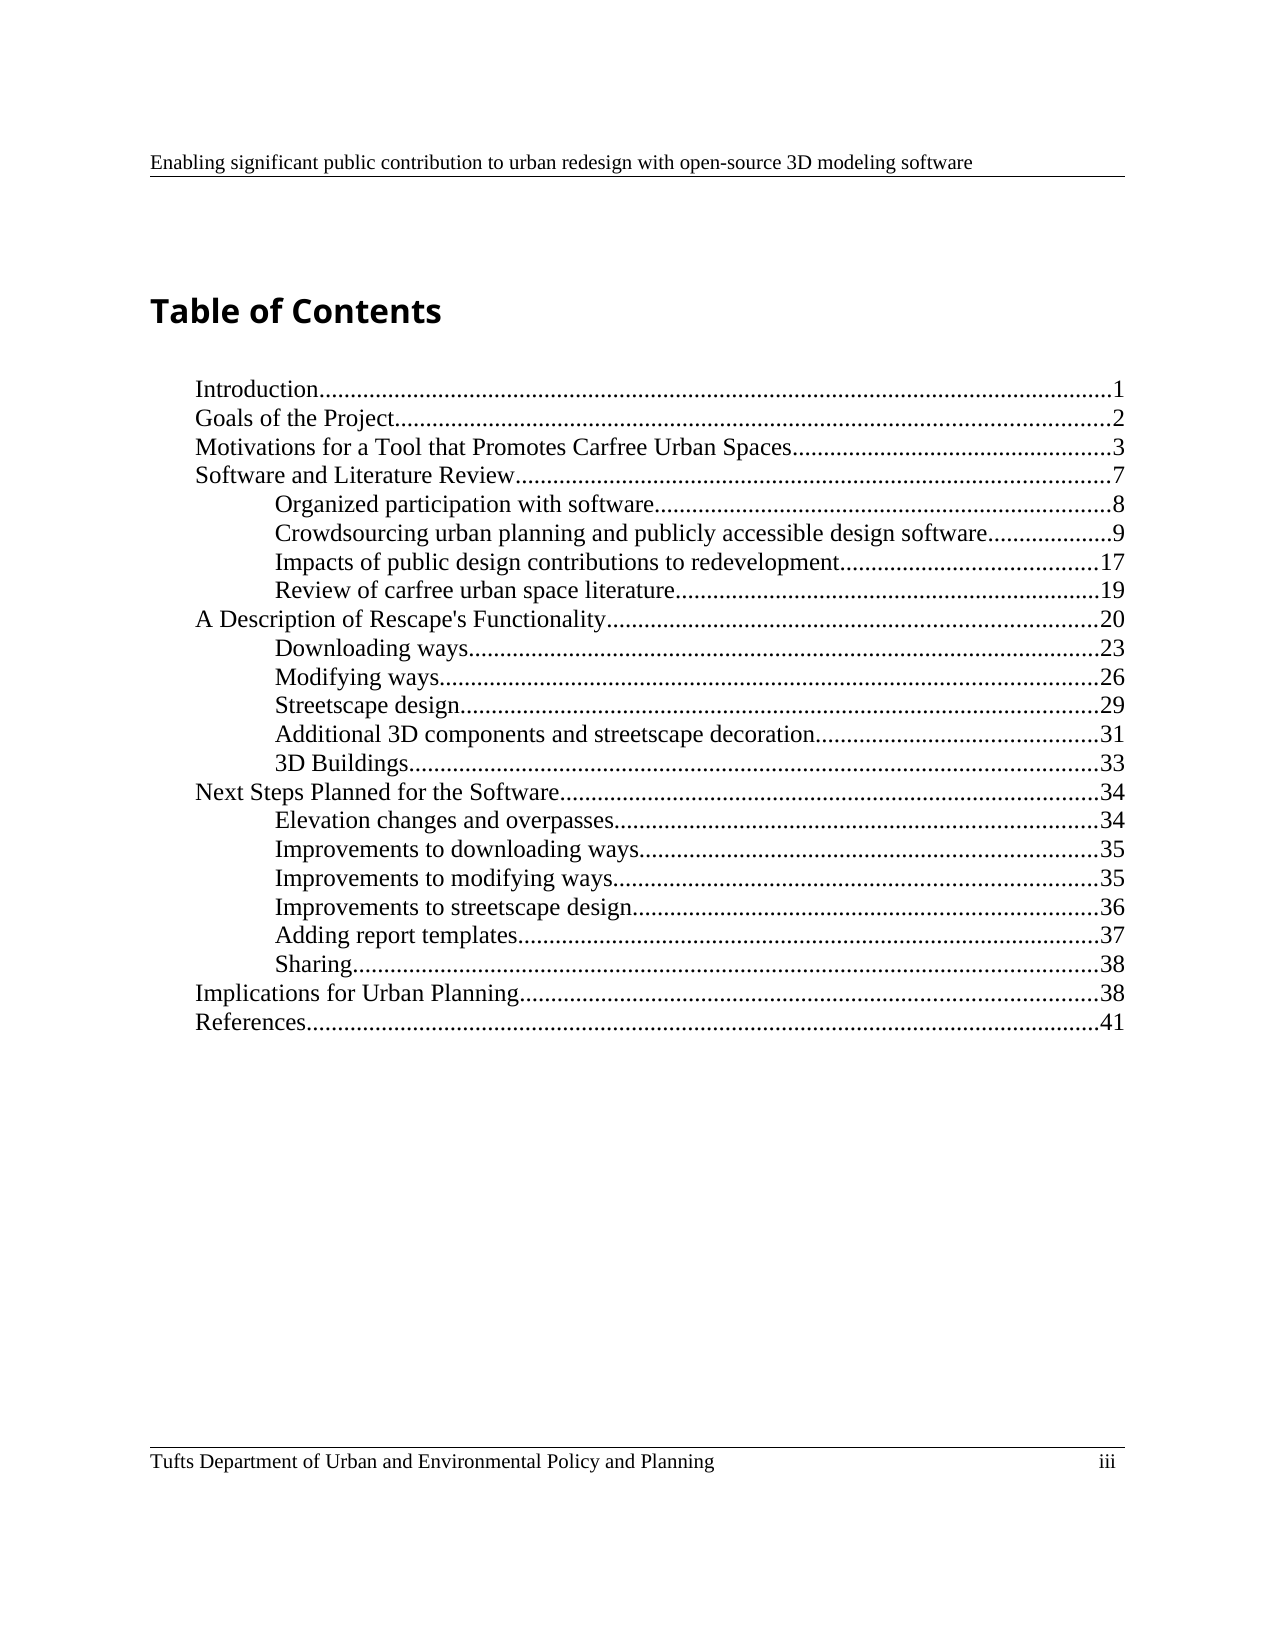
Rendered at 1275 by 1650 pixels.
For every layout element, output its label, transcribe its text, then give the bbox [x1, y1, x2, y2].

text Sharing 38 [199, 949, 1125, 978]
text Crowdsourcing urban planning and publicly accessible design software 9 [199, 518, 1125, 547]
text Impacts of public design contributions to redevelopment 17 [199, 547, 1125, 575]
text Streetscape design 29 [199, 690, 1125, 719]
text A Description of Rescape's Functionality 20 [150, 604, 1125, 633]
text Modifying ways 26 [199, 662, 1125, 690]
text Downloading ways 23 [199, 633, 1125, 662]
text 3D Buildings 33 [199, 748, 1125, 777]
text Introduction 1 [150, 374, 1125, 403]
text Elevation changes and overpasses 34 [199, 805, 1125, 834]
text Organized participation with software 8 [199, 489, 1125, 518]
text Next Steps Planned for the Software 34 [150, 777, 1125, 805]
text Software and Literature Review 7 [150, 460, 1125, 489]
text Improvements to downloading ways 35 [199, 834, 1125, 863]
text Improvements to streetscape design 36 [199, 892, 1125, 920]
text References 41 [150, 1007, 1125, 1035]
text Review of carfree urban space literature 19 [199, 575, 1125, 604]
text Goals of the Project 2 [150, 403, 1125, 432]
text Improvements to modifying ways 35 [199, 863, 1125, 892]
text Implications for Urban Planning 38 [150, 978, 1125, 1007]
text Additional 3D components and streetscape decoration 31 [199, 719, 1125, 748]
text Motivations for a Tool that Promotes Carfree Urban Spaces 3 [150, 432, 1125, 460]
subtitle Table of Contents [150, 287, 1125, 333]
text Adding report templates 37 [199, 920, 1125, 949]
